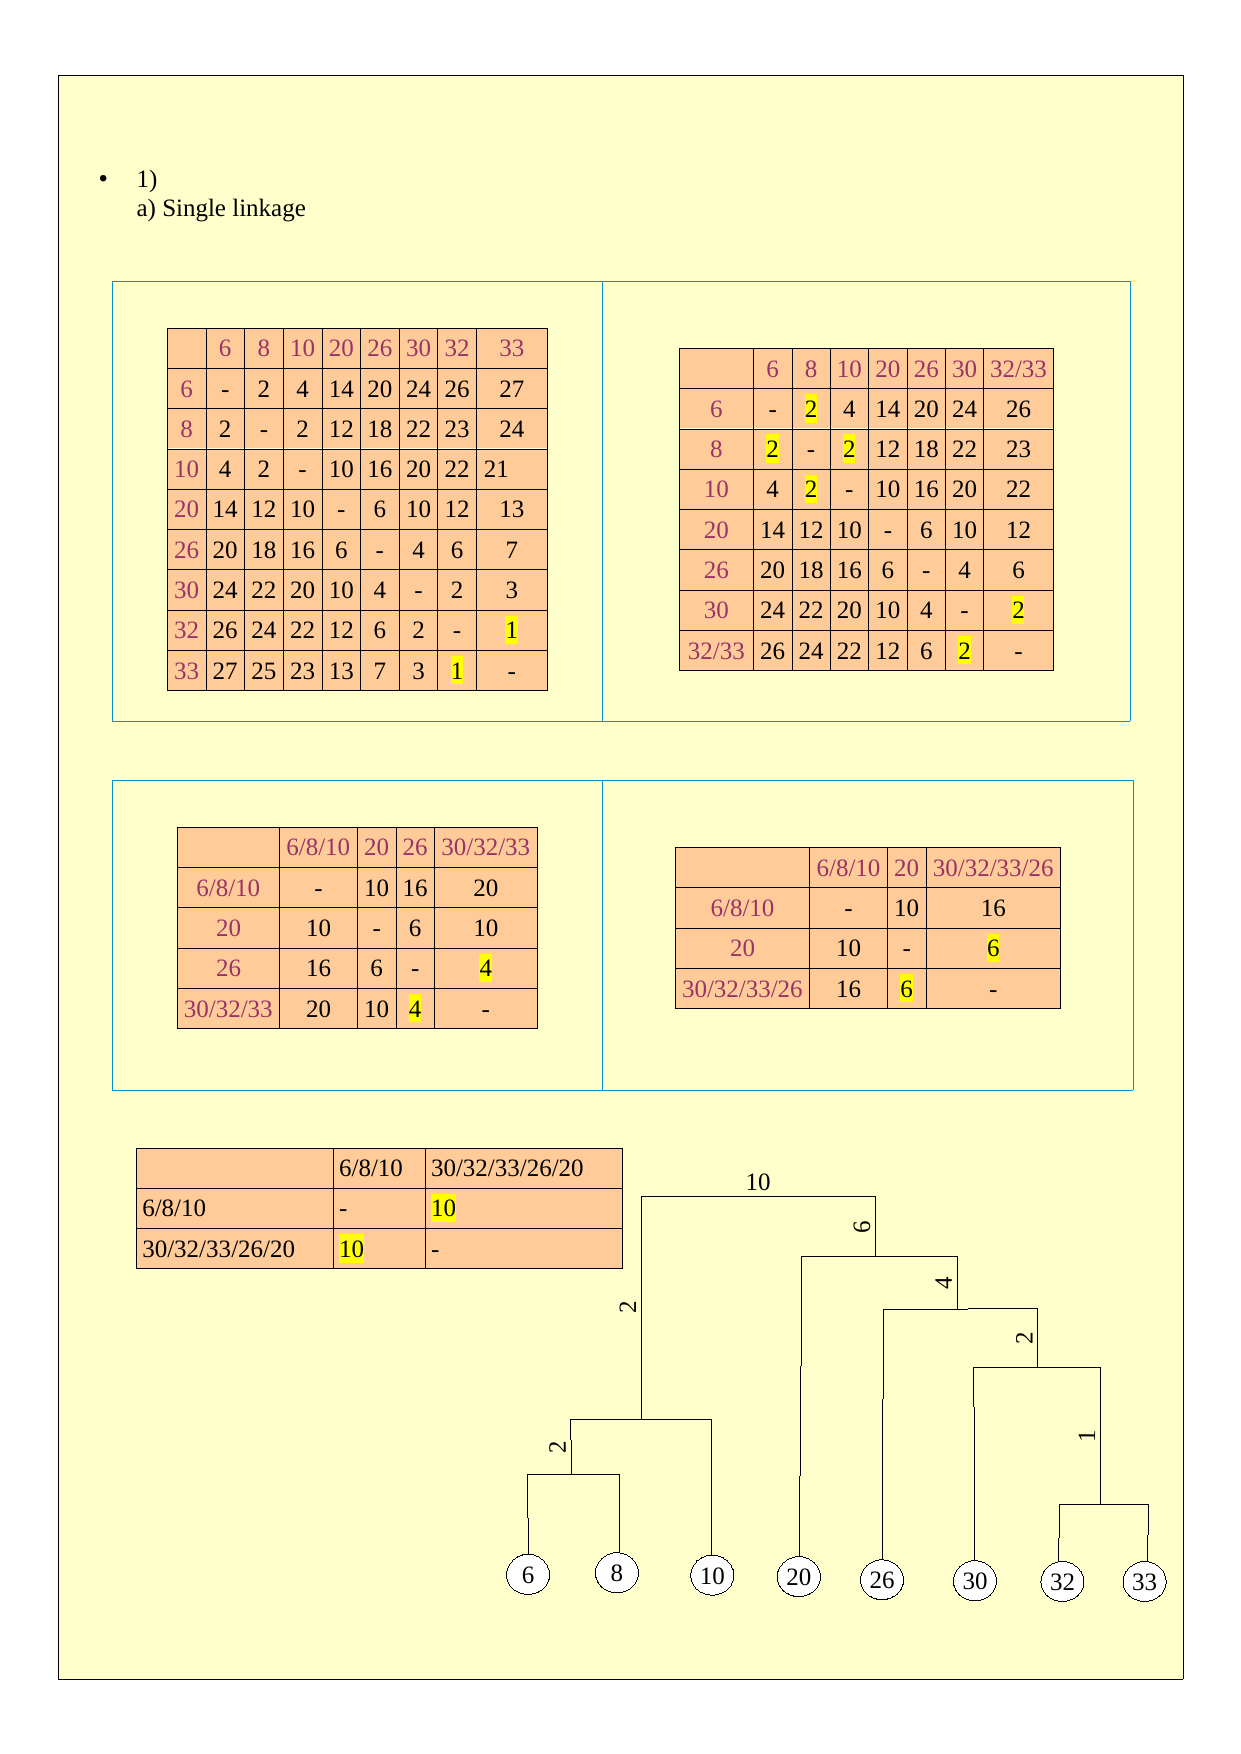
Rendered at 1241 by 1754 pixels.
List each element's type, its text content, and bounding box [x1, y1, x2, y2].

table_cell 4 [754, 470, 792, 509]
table_cell 20 [168, 490, 206, 529]
table_header 30 [400, 329, 437, 368]
table_cell 30/32/33​/26/20 [137, 1229, 333, 1268]
table_cell 7 [361, 651, 399, 690]
table_cell 32/33 [680, 631, 753, 670]
table_cell 3 [477, 570, 547, 610]
table_cell 24 [207, 570, 244, 610]
table_cell 20 [754, 550, 792, 590]
table_cell - [400, 570, 437, 610]
table_cell 24 [754, 591, 792, 630]
table_cell 22 [946, 430, 983, 469]
table_cell 13 [477, 490, 547, 529]
table_cell 1 [477, 611, 547, 650]
table_cell 30 [168, 570, 206, 610]
table_cell 4 [908, 591, 945, 630]
table_cell 23 [284, 651, 322, 690]
table_cell 33 [168, 651, 206, 690]
table_cell 2 [831, 430, 868, 469]
table_header 6 [207, 329, 244, 368]
table_cell - [927, 969, 1060, 1008]
table_cell 6 [168, 369, 206, 408]
table_cell 2 [754, 430, 792, 469]
table_cell 26 [438, 369, 476, 408]
table_cell 2 [793, 389, 830, 428]
table_cell 26 [984, 389, 1053, 428]
table_cell 10 [426, 1189, 622, 1228]
table_header [680, 349, 753, 388]
table_cell 10 [869, 470, 907, 509]
table_cell 10 [280, 908, 357, 948]
table_cell 4 [284, 369, 322, 408]
table_cell 10 [358, 868, 396, 907]
table_cell - [984, 631, 1053, 670]
table_cell 10 [810, 929, 887, 968]
table_cell 6 [358, 949, 396, 988]
table_cell 4 [397, 989, 434, 1028]
table_cell 22 [400, 409, 437, 448]
table_cell 22 [984, 470, 1053, 509]
table_cell 12 [323, 409, 360, 448]
list 1) [99, 164, 1180, 193]
table_cell 6 [438, 530, 476, 569]
table_cell 6 [888, 969, 926, 1008]
table_header 8 [793, 349, 830, 388]
table_cell 12 [869, 430, 907, 469]
table_cell 20 [676, 929, 809, 968]
table_cell 2 [793, 470, 830, 509]
table_cell 18 [908, 430, 945, 469]
table_cell - [280, 868, 357, 907]
table_cell 30/32/33 [178, 989, 279, 1028]
table_cell 6 [908, 631, 945, 670]
table_cell 6/8/10 [178, 868, 279, 907]
table_cell 6 [984, 550, 1053, 590]
table_cell 20 [207, 530, 244, 569]
table_cell 14 [869, 389, 907, 428]
table_cell 26 [168, 530, 206, 569]
table_cell 2 [207, 409, 244, 448]
table_cell 2 [946, 631, 983, 670]
table_header [113, 282, 602, 721]
table_cell - [831, 470, 868, 509]
table_cell 6 [869, 550, 907, 590]
table_cell 14 [323, 369, 360, 408]
table_cell 6 [323, 530, 360, 569]
table_cell 26 [754, 631, 792, 670]
table_cell 4 [435, 949, 537, 988]
table_cell 6 [361, 490, 399, 529]
table_cell 20 [284, 570, 322, 610]
table_cell 22 [831, 631, 868, 670]
table_cell 16 [810, 969, 887, 1008]
table_cell 22 [793, 591, 830, 630]
table_cell - [793, 430, 830, 469]
table_header 8 [245, 329, 283, 368]
table_cell 1 [438, 651, 476, 690]
table_cell 16 [908, 470, 945, 509]
table_cell 26 [207, 611, 244, 650]
table_cell 16 [397, 868, 434, 907]
table_cell 12 [323, 611, 360, 650]
table_header 33 [477, 329, 547, 368]
table_cell 2 [984, 591, 1053, 630]
table_cell 6 [680, 389, 753, 428]
table_cell 2 [284, 409, 322, 448]
table_cell 20 [280, 989, 357, 1028]
table_header 10 [284, 329, 322, 368]
table_header [168, 329, 206, 368]
table_cell 26 [178, 949, 279, 988]
table_header 6/8/10 [810, 848, 887, 887]
table_cell - [334, 1189, 425, 1228]
table_header [113, 781, 602, 1090]
table_cell 12 [869, 631, 907, 670]
table_cell 2 [438, 570, 476, 610]
table_cell 10 [284, 490, 322, 529]
table_header 30 [946, 349, 983, 388]
table_header 30/32/33/26 [927, 848, 1060, 887]
table_header 10 [831, 349, 868, 388]
table_cell 12 [245, 490, 283, 529]
table_cell 22 [284, 611, 322, 650]
table_cell 16 [284, 530, 322, 569]
table_cell 20 [400, 450, 437, 489]
table_cell - [908, 550, 945, 590]
table_cell - [284, 450, 322, 489]
table_header 26 [397, 828, 434, 867]
table_cell 2 [400, 611, 437, 650]
table_cell 16 [280, 949, 357, 988]
table_cell 18 [245, 530, 283, 569]
table_cell - [435, 989, 537, 1028]
table_cell 2 [245, 369, 283, 408]
table_cell - [361, 530, 399, 569]
table_cell 6/8/10 [676, 888, 809, 928]
table_cell 4 [400, 530, 437, 569]
table_cell - [426, 1229, 622, 1268]
table_cell - [397, 949, 434, 988]
table_cell - [438, 611, 476, 650]
table_header [178, 828, 279, 867]
table_cell 24 [400, 369, 437, 408]
table_cell 6 [908, 510, 945, 549]
table_cell 23 [984, 430, 1053, 469]
table_header 6/8/10 [334, 1149, 425, 1188]
table_cell 20 [908, 389, 945, 428]
table_cell 8 [168, 409, 206, 448]
table_cell 12 [793, 510, 830, 549]
table_cell 3 [400, 651, 437, 690]
table_header [676, 848, 809, 887]
table_cell 13 [323, 651, 360, 690]
table_cell 32 [168, 611, 206, 650]
table_header [603, 781, 1133, 1090]
table_cell 4 [207, 450, 244, 489]
table_cell 10 [168, 450, 206, 489]
table_cell 18 [793, 550, 830, 590]
table_header 6 [754, 349, 792, 388]
table_header 26 [908, 349, 945, 388]
table_cell - [888, 929, 926, 968]
table_cell 26 [680, 550, 753, 590]
table_cell 4 [946, 550, 983, 590]
table_cell 10 [400, 490, 437, 529]
table_cell 10 [358, 989, 396, 1028]
table_cell 20 [680, 510, 753, 549]
table_cell 20 [178, 908, 279, 948]
table_cell 27 [207, 651, 244, 690]
table_cell 16 [927, 888, 1060, 928]
table_cell 10 [888, 888, 926, 928]
table_cell 6 [397, 908, 434, 948]
table_cell - [946, 591, 983, 630]
table_cell 14 [754, 510, 792, 549]
table_cell 21 [477, 450, 547, 489]
table_header 20 [323, 329, 360, 368]
table_header [137, 1149, 333, 1188]
table_cell 20 [831, 591, 868, 630]
table_header 6/8/10 [280, 828, 357, 867]
table_cell - [754, 389, 792, 428]
list a) Single linkage [99, 193, 1180, 222]
table_cell 24 [946, 389, 983, 428]
table_cell 12 [984, 510, 1053, 549]
table_cell 6 [361, 611, 399, 650]
table_cell 4 [361, 570, 399, 610]
table_header 30/32/33 [435, 828, 537, 867]
table_cell - [207, 369, 244, 408]
table_cell 16 [831, 550, 868, 590]
table_cell - [245, 409, 283, 448]
table_cell 24 [477, 409, 547, 448]
table_cell 22 [438, 450, 476, 489]
table_cell 4 [831, 389, 868, 428]
table_cell 30/32/33​/26 [676, 969, 809, 1008]
table_cell 10 [831, 510, 868, 549]
table_cell 10 [334, 1229, 425, 1268]
table_cell 12 [438, 490, 476, 529]
table_cell - [358, 908, 396, 948]
table_cell 10 [323, 570, 360, 610]
table_cell 6/8/10 [137, 1189, 333, 1228]
table_header 32/33 [984, 349, 1053, 388]
table_cell 10 [869, 591, 907, 630]
table_cell 14 [207, 490, 244, 529]
table_header [603, 282, 1130, 721]
table_cell 20 [946, 470, 983, 509]
table_cell 2 [245, 450, 283, 489]
table_header 32 [438, 329, 476, 368]
table_header 26 [361, 329, 399, 368]
table_cell 10 [323, 450, 360, 489]
table_cell 8 [680, 430, 753, 469]
table_cell - [323, 490, 360, 529]
table_cell 25 [245, 651, 283, 690]
table_cell 7 [477, 530, 547, 569]
table_cell 10 [946, 510, 983, 549]
table_cell 22 [245, 570, 283, 610]
table_cell 10 [435, 908, 537, 948]
table_cell 27 [477, 369, 547, 408]
table_cell 16 [361, 450, 399, 489]
table_header 20 [869, 349, 907, 388]
table_header 20 [358, 828, 396, 867]
table_cell 20 [361, 369, 399, 408]
table_cell - [477, 651, 547, 690]
table_cell 20 [435, 868, 537, 907]
table_cell - [869, 510, 907, 549]
table_cell 24 [793, 631, 830, 670]
table_cell 18 [361, 409, 399, 448]
table_header 20 [888, 848, 926, 887]
table_cell - [810, 888, 887, 928]
table_cell 10 [680, 470, 753, 509]
table_cell 24 [245, 611, 283, 650]
table_cell 23 [438, 409, 476, 448]
table_cell 30 [680, 591, 753, 630]
table_header 30/32/33/26/20 [426, 1149, 622, 1188]
table_cell 6 [927, 929, 1060, 968]
